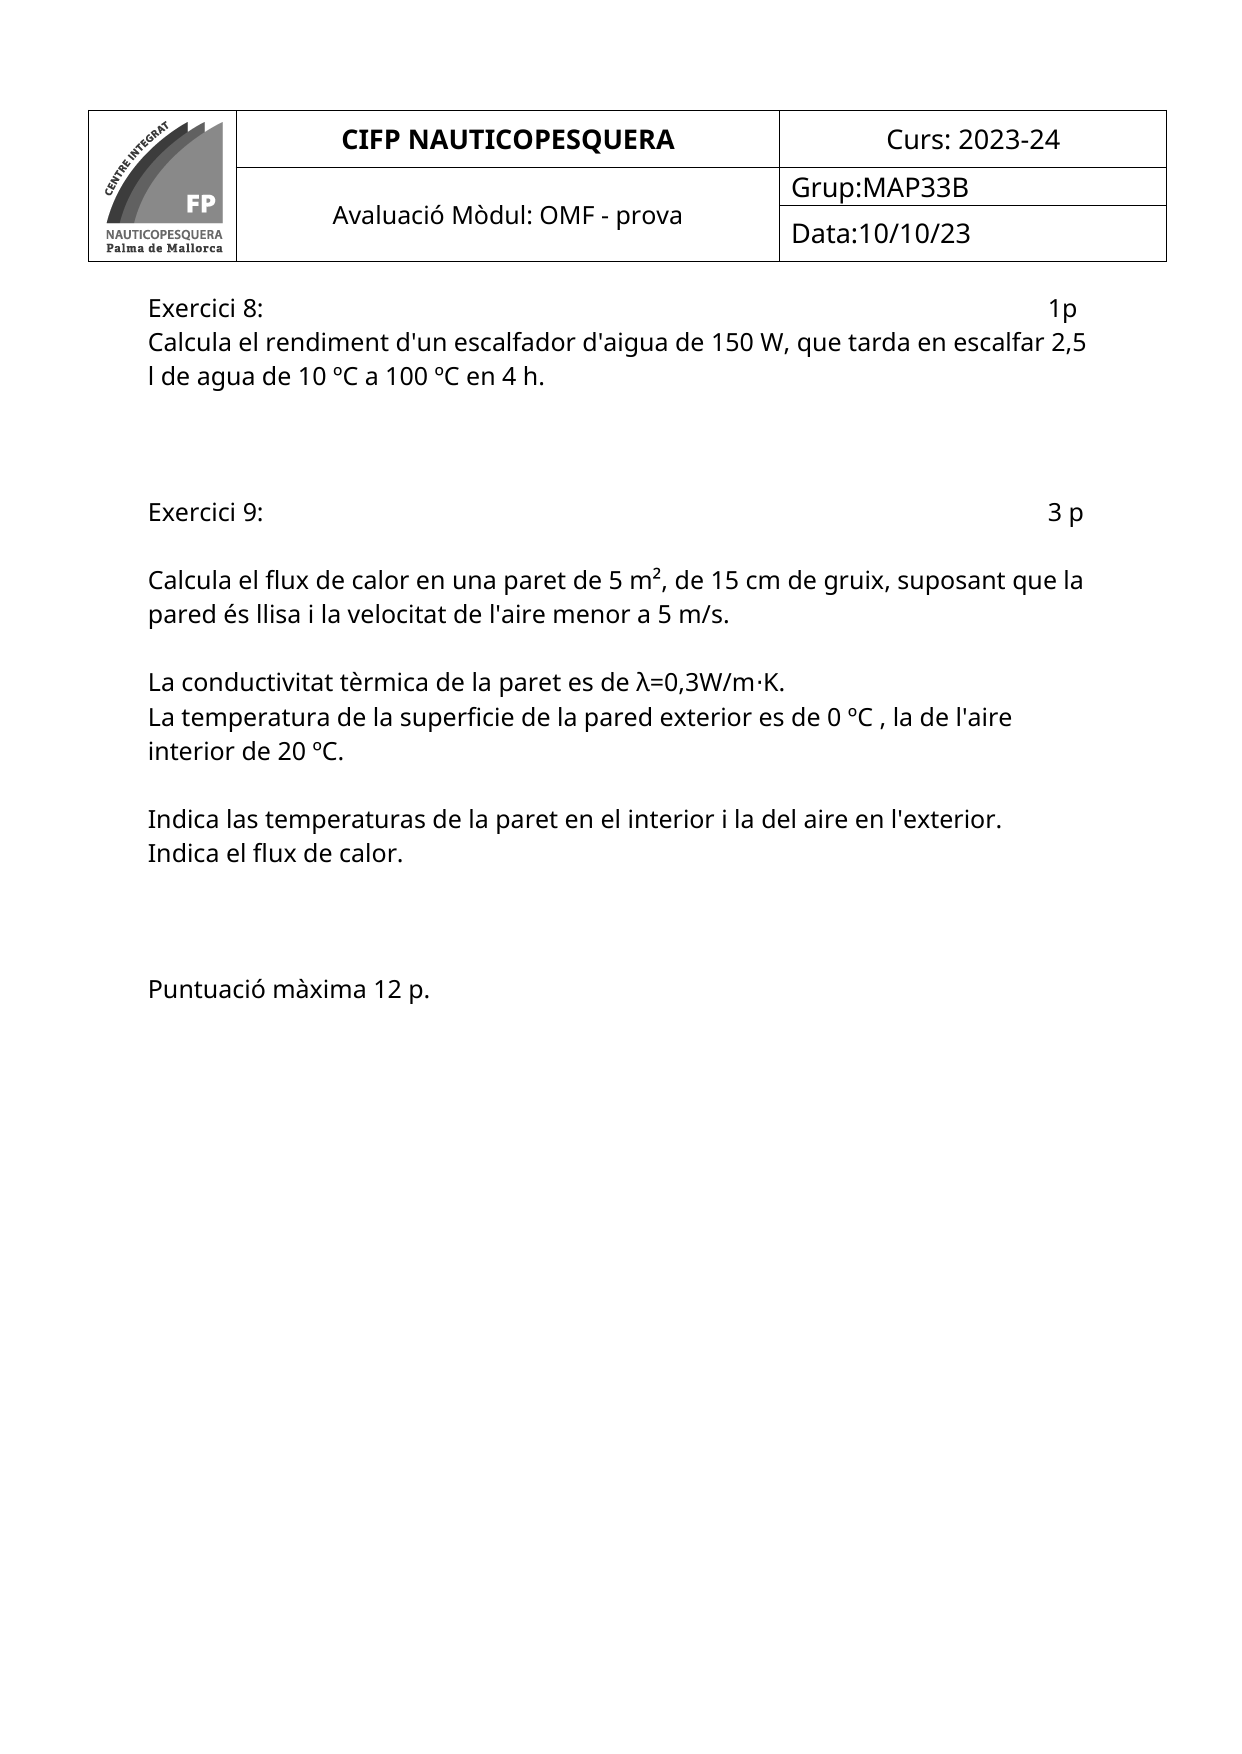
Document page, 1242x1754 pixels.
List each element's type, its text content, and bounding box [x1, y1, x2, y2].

text Exercici 8: 1p [148, 290, 1094, 324]
text La conductivitat tèrmica de la paret es de λ=0,3W/m⋅K. [148, 665, 1094, 699]
text La temperatura de la superficie de la pared exterior es de 0 ºC , la de l'aire interior de 20 ºC. [148, 699, 1094, 767]
text Exercici 9: 3 p [148, 495, 1094, 529]
text Calcula el rendiment d'un escalfador d'aigua de 150 W, que tarda en escalfar 2,5 l de agua de 10 ºC a 100 ºC en 4 h. [148, 324, 1094, 393]
text Puntuació màxima 12 p. [148, 972, 1094, 1006]
text Calcula el flux de calor en una paret de 5 m², de 15 cm de gruix, suposant que la pared és llisa i la velocitat de l'aire menor a 5 m/s. [148, 563, 1094, 631]
picture [100, 111, 229, 260]
text Indica las temperaturas de la paret en el interior i la del aire en l'exterior. [148, 801, 1094, 835]
text Indica el flux de calor. [148, 835, 1094, 869]
